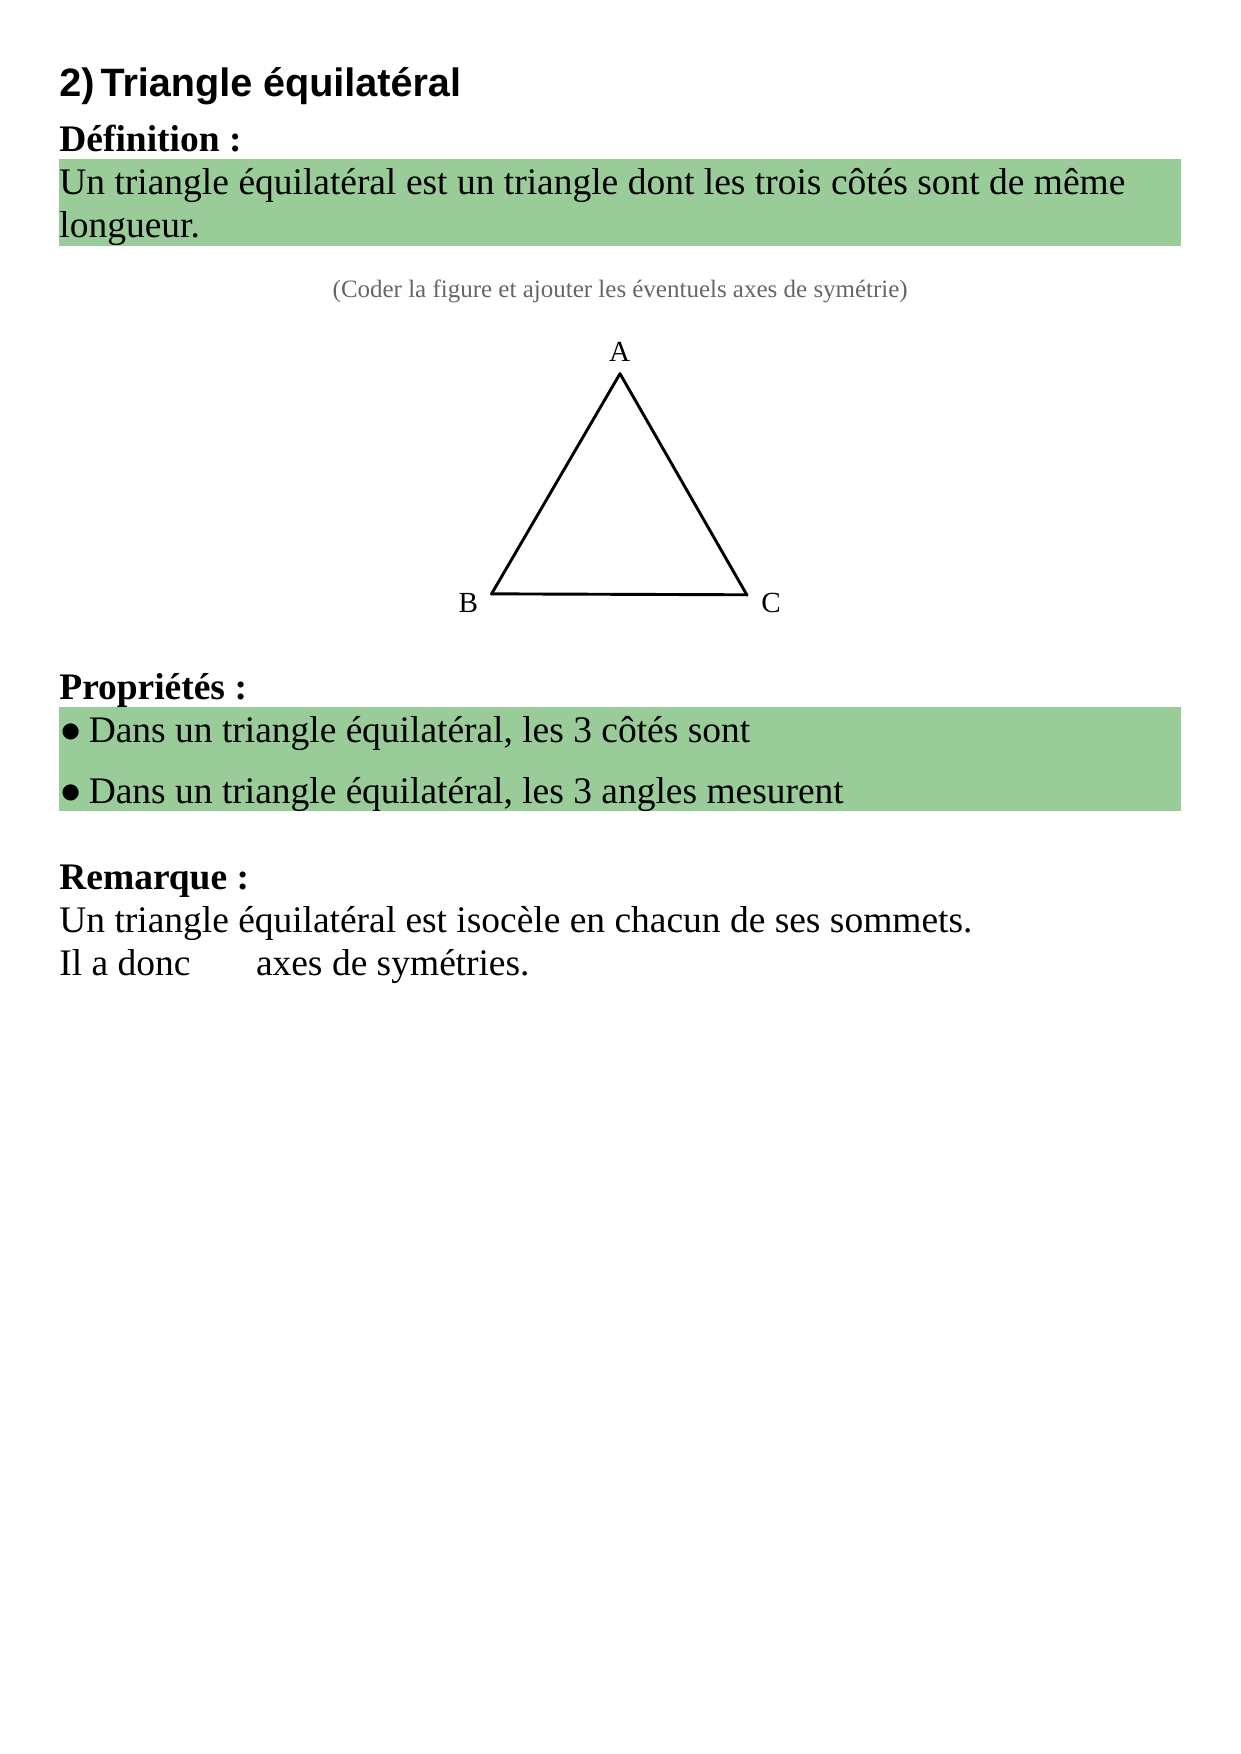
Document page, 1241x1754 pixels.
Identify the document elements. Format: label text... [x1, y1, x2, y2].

text (Coder la figure et ajouter les éventuels axes de symétrie) [59, 274, 1181, 303]
list Dans un triangle équilatéral, les 3 angles mesurent [59, 768, 1181, 811]
text Il a donc axes de symétries. [59, 941, 1181, 984]
list Triangle équilatéral [59, 59, 1181, 105]
text Un triangle équilatéral est un triangle dont les trois côtés sont de même longueur. [59, 159, 1181, 246]
text Propriétés : [59, 664, 1181, 707]
list Dans un triangle équilatéral, les 3 côtés sont [59, 707, 1181, 750]
text Un triangle équilatéral est isocèle en chacun de ses sommets. [59, 897, 1181, 941]
text Remarque : [59, 854, 1181, 897]
text Définition : [59, 116, 1181, 159]
